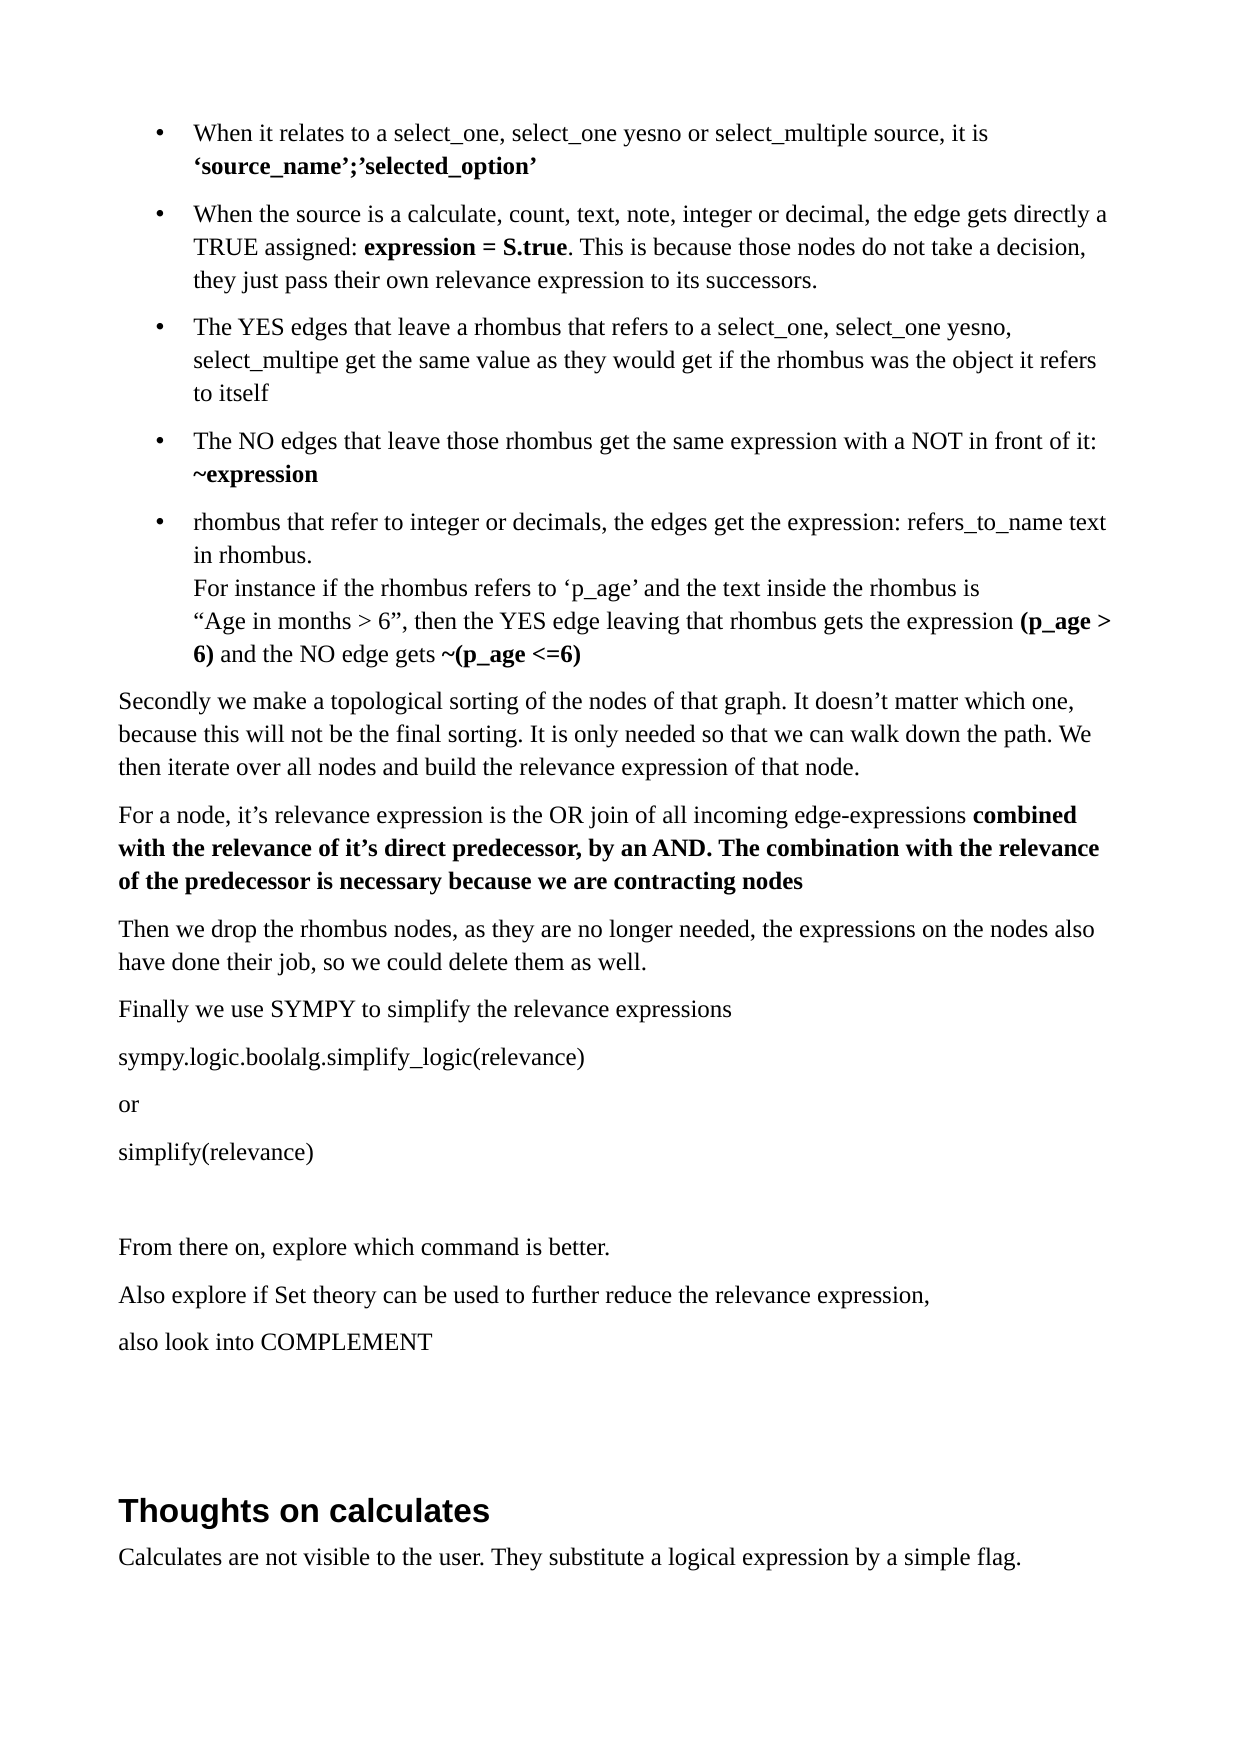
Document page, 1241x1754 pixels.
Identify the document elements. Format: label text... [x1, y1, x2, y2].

text From there on, explore which command is better. [118, 1232, 1122, 1261]
text also look into COMPLEMENT [118, 1327, 1122, 1356]
list rhombus that refer to integer or decimals, the edges get the expression: refers_to_name text in rhombus. For instance if the rhombus refers to ‘p_age’ and the text inside the rhombus is “Age in months > 6”, then the YES edge leaving that rhombus gets the expression (p_age > 6) and the NO edge gets ~(p_age <=6) [156, 507, 1122, 667]
subtitle Thoughts on calculates [118, 1491, 1122, 1529]
text simplify(relevance) [118, 1137, 1122, 1166]
text Then we drop the rhombus nodes, as they are no longer needed, the expressions on the nodes also have done their job, so we could delete them as well. [118, 914, 1122, 975]
list When the source is a calculate, count, text, note, integer or decimal, the edge gets directly a TRUE assigned: expression = S.true. This is because those nodes do not take a decision, they just pass their own relevance expression to its successors. [156, 199, 1122, 293]
list The NO edges that leave those rhombus get the same expression with a NOT in front of it: ~expression [156, 426, 1122, 488]
text sympy.logic.boolalg.simplify_logic(relevance) [118, 1042, 1122, 1071]
text Finally we use SYMPY to simplify the relevance expressions [118, 994, 1122, 1023]
list The YES edges that leave a rhombus that refers to a select_one, select_one yesno, select_multipe get the same value as they would get if the rhombus was the object it refers to itself [156, 312, 1122, 407]
text or [118, 1089, 1122, 1118]
list When it relates to a select_one, select_one yesno or select_multiple source, it is ‘source_name’;’selected_option’ [156, 118, 1122, 180]
text Secondly we make a topological sorting of the nodes of that graph. It doesn’t matter which one, because this will not be the final sorting. It is only needed so that we can walk down the path. We then iterate over all nodes and build the relevance expression of that node. [118, 686, 1122, 781]
text Also explore if Set theory can be used to further reduce the relevance expression, [118, 1280, 1122, 1309]
text Calculates are not visible to the user. They substitute a logical expression by a simple flag. [118, 1542, 1122, 1571]
text For a node, it’s relevance expression is the OR join of all incoming edge-expressions combined with the relevance of it’s direct predecessor, by an AND. The combination with the relevance of the predecessor is necessary because we are contracting nodes [118, 800, 1122, 895]
